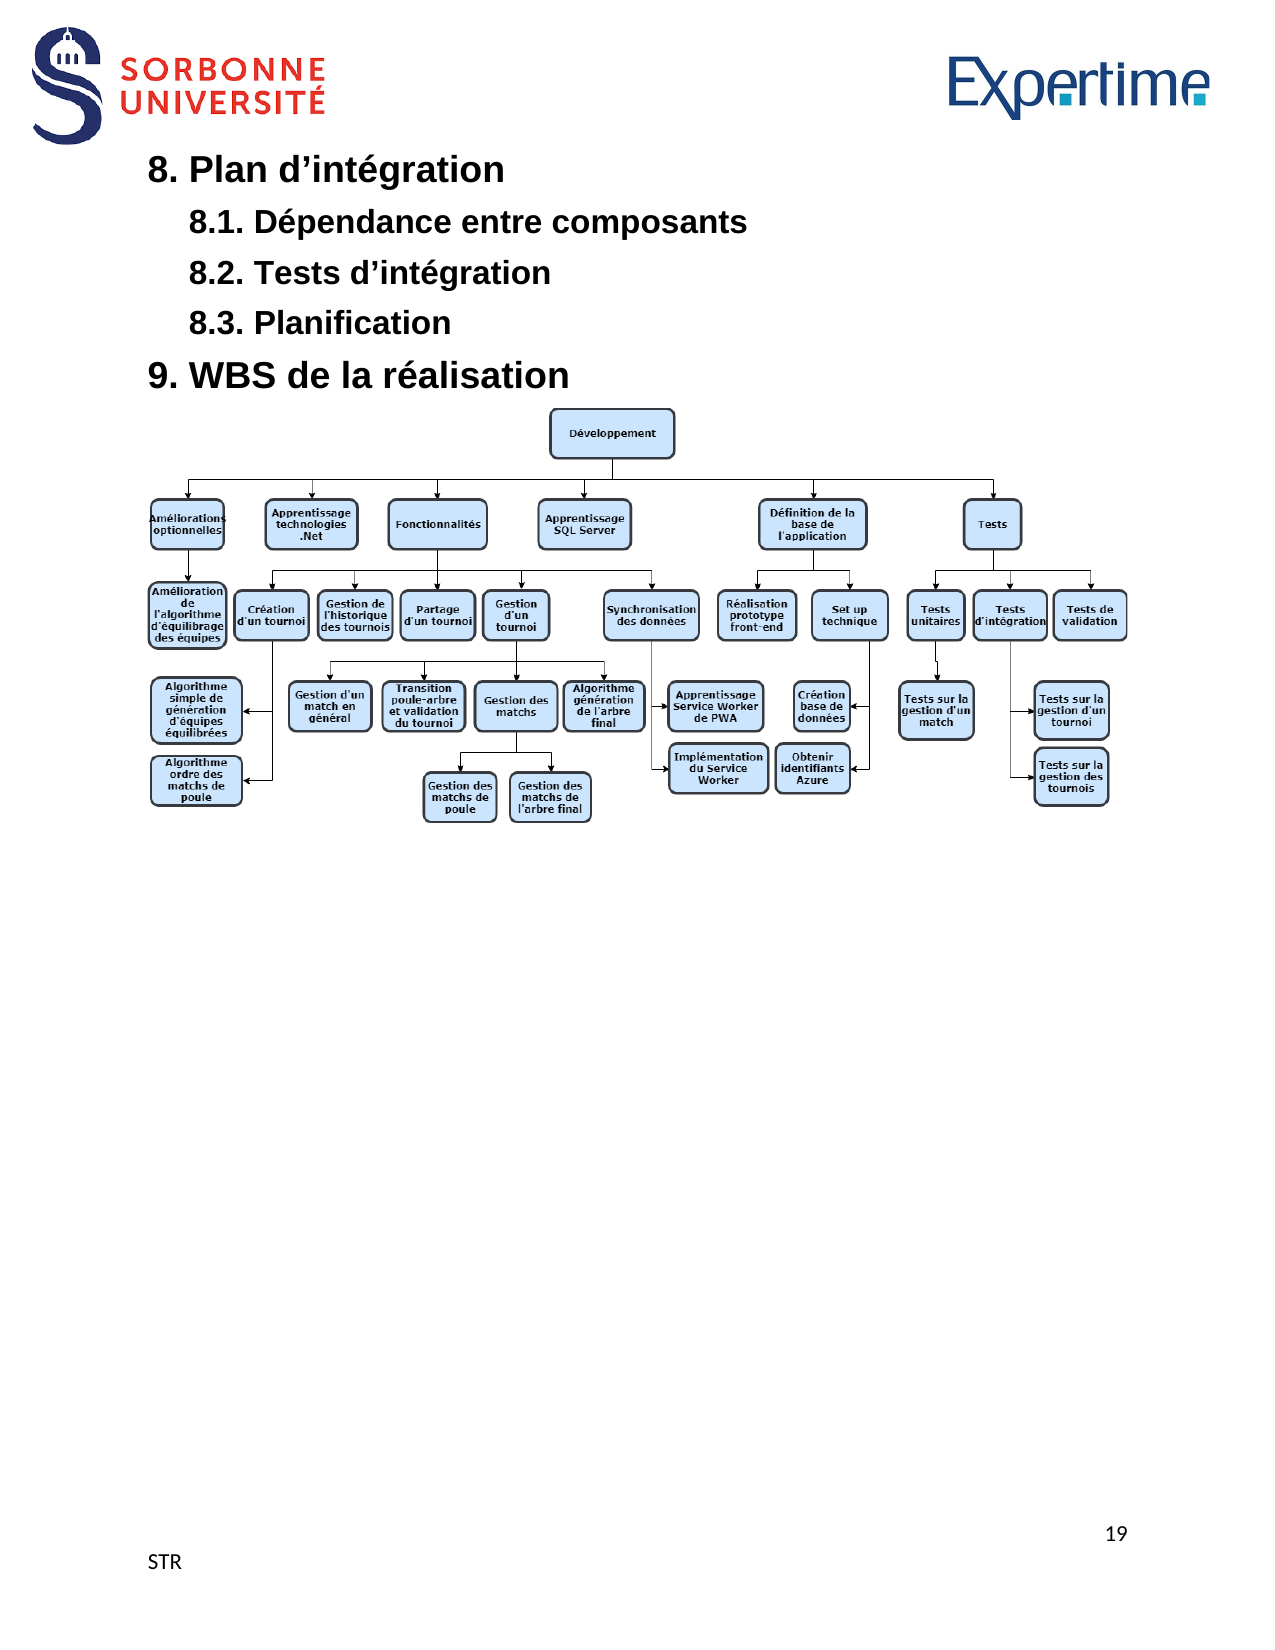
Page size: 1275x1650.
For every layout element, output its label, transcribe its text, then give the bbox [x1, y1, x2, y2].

subtitle Planification [189, 303, 1127, 341]
subtitle Tests d’intégration [189, 253, 1127, 291]
subtitle WBS de la réalisation [147, 353, 1127, 396]
picture [31, 26, 325, 145]
subtitle Plan d’intégration [147, 148, 1127, 191]
subtitle Dépendance entre composants [189, 202, 1127, 241]
picture [945, 52, 1210, 120]
picture [147, 408, 1128, 823]
